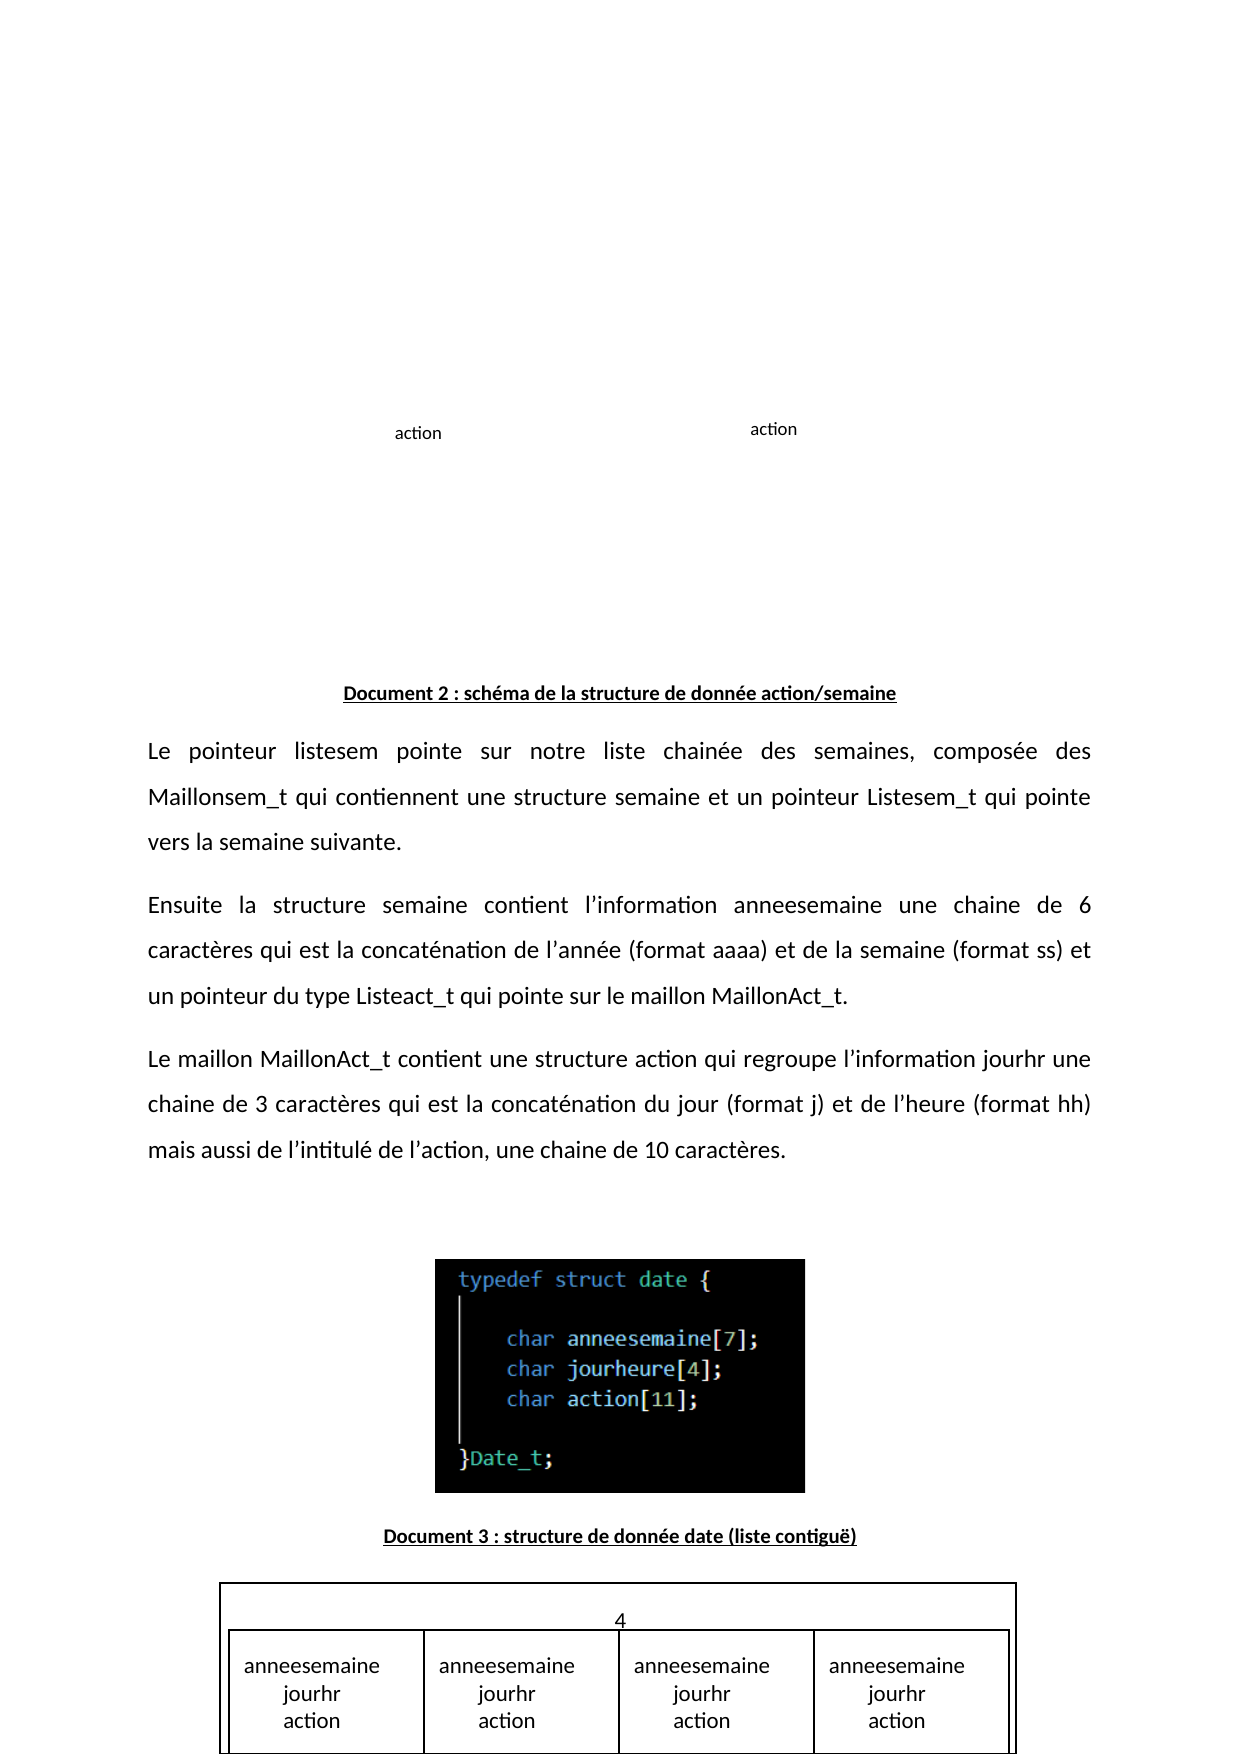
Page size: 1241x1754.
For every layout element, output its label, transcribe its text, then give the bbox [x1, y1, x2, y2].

text Document 2 : schéma de la structure de donnée action/semaine [148, 680, 1093, 706]
text Le maillon MaillonAct_t contient une structure action qui regroupe l’information jourhr une chaine de 3 caractères qui est la concaténation du jour (format j) et de l’heure (format hh) mais aussi de l’intitulé de l’action, une chaine de 10 caractères. [148, 1043, 1093, 1165]
text action [750, 417, 926, 440]
text Le pointeur listesem pointe sur notre liste chainée des semaines, composée des Maillonsem_t qui contiennent une structure semaine et un pointeur Listesem_t qui pointe vers la semaine suivante. [148, 735, 1093, 857]
text Document 3 : structure de donnée date (liste contiguë) [148, 1523, 1093, 1549]
text Ensuite la structure semaine contient l’information anneesemaine une chaine de 6 caractères qui est la concaténation de l’année (format aaaa) et de la semaine (format ss) et un pointeur du type Listeact_t qui pointe sur le maillon MaillonAct_t. [148, 889, 1093, 1011]
text action [394, 421, 571, 444]
